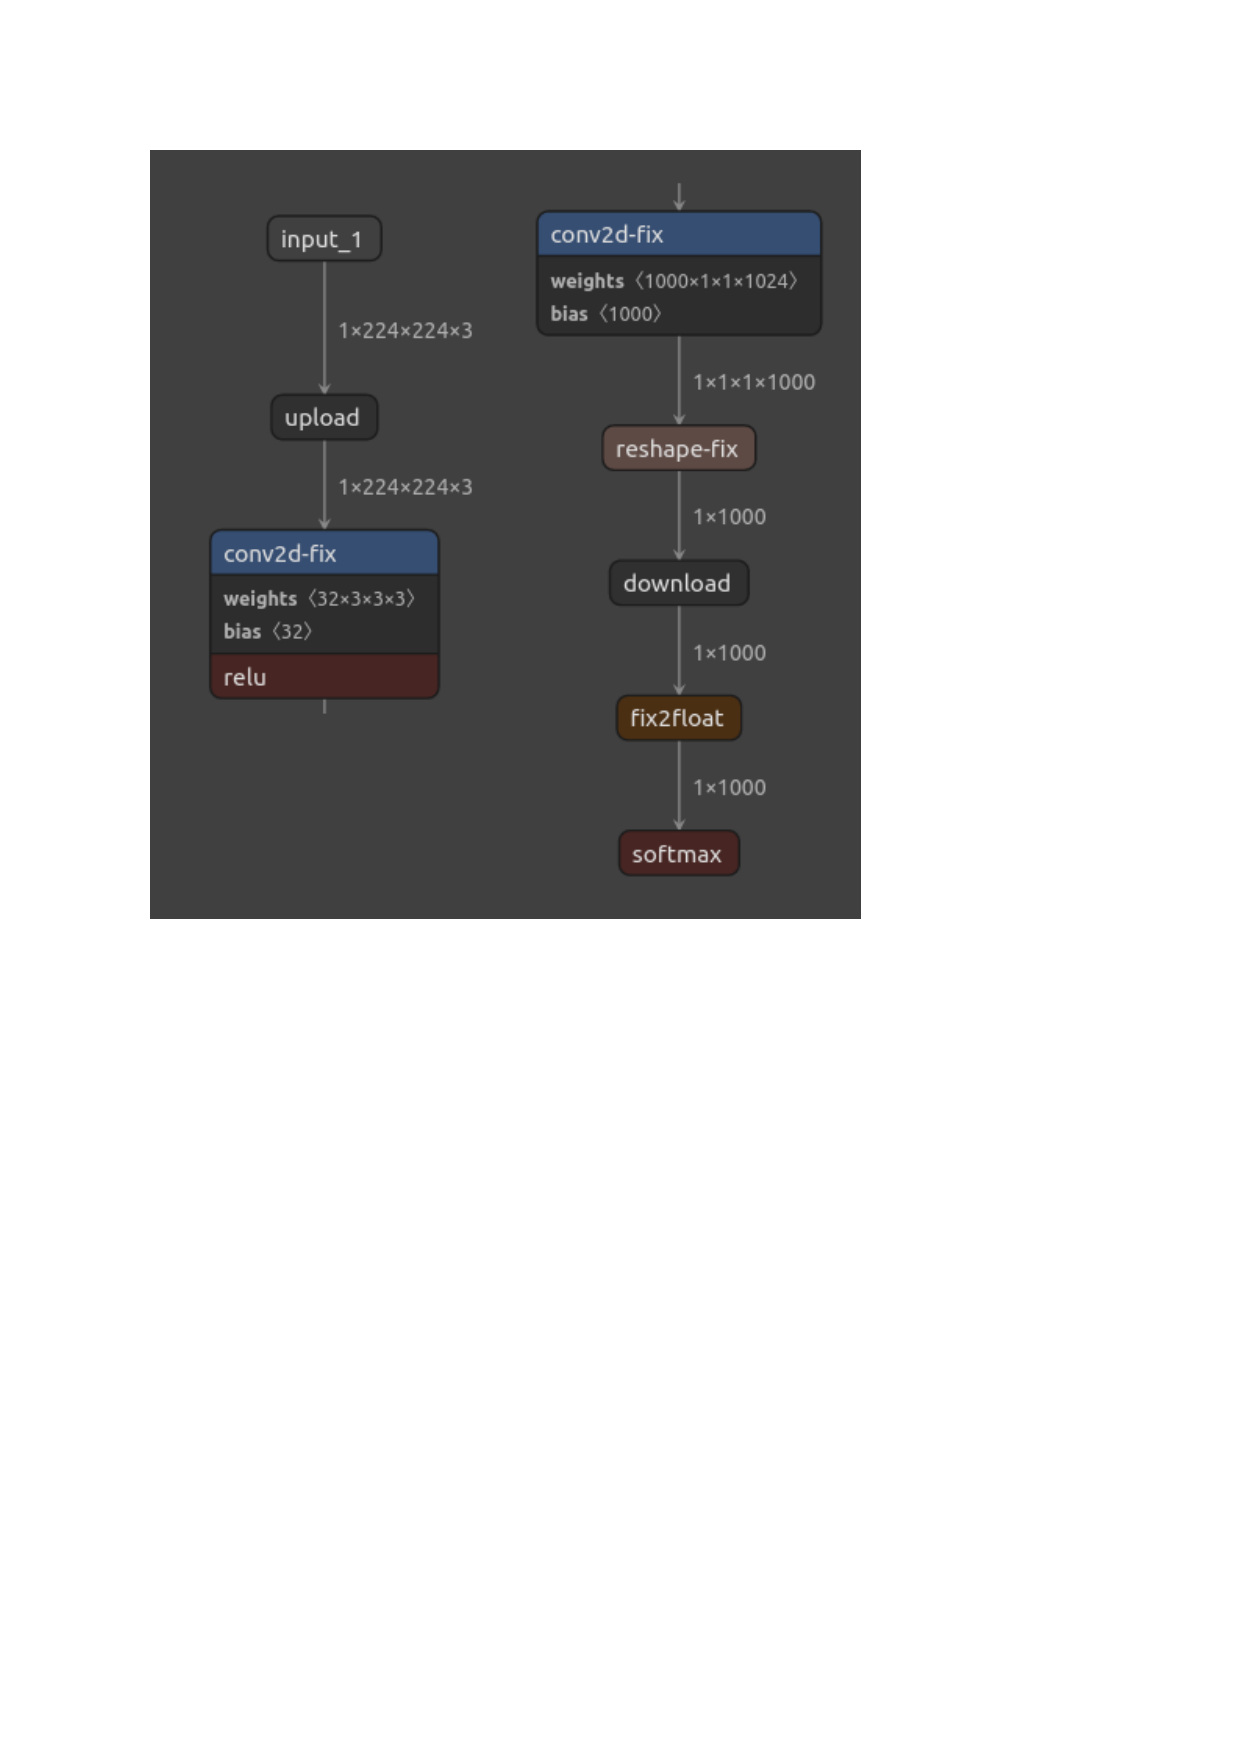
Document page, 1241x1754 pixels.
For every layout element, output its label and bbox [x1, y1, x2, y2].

picture [150, 150, 861, 919]
